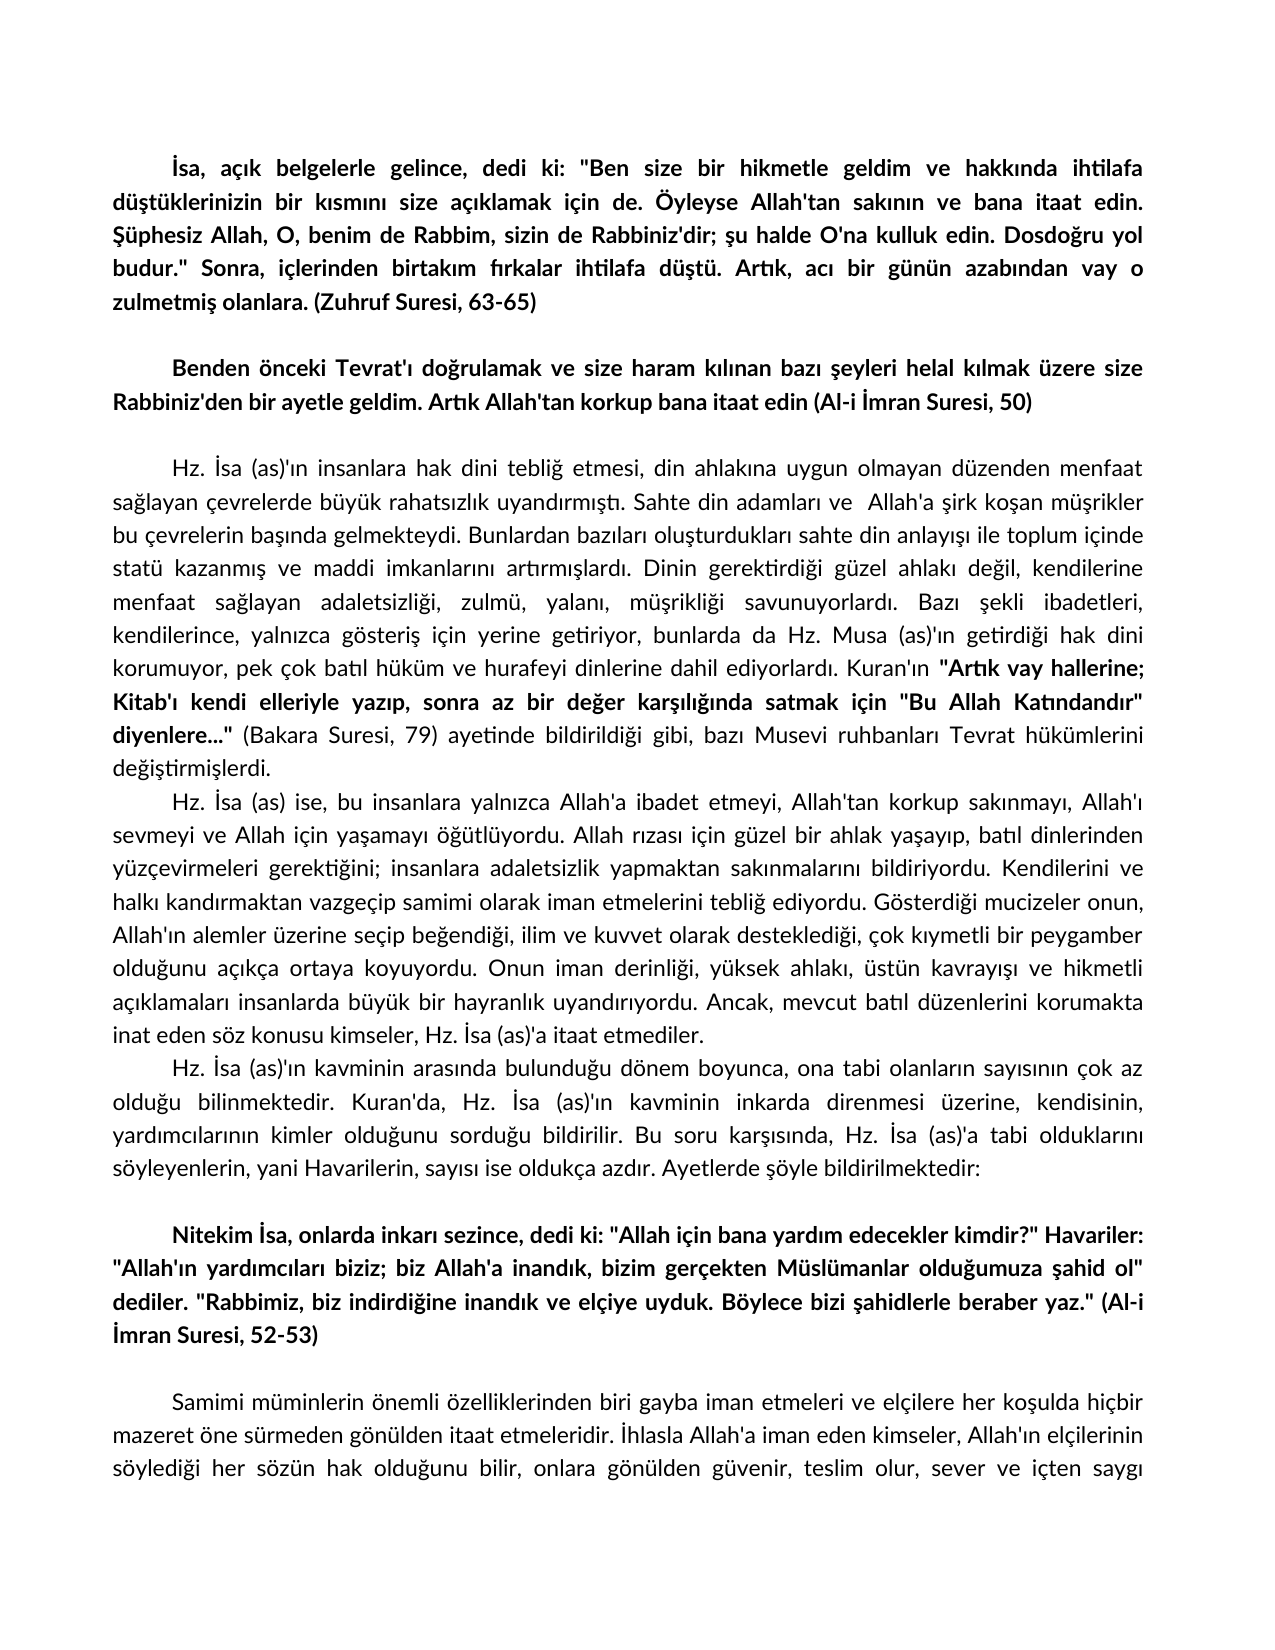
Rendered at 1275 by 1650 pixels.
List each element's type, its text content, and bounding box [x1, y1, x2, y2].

text Hz. İsa (as) ise, bu insanlara yalnızca Allah'a ibadet etmeyi, Allah'tan korkup sakınmayı, Allah'ı sevmeyi ve Allah için yaşamayı öğütlüyordu. Allah rızası için güzel bir ahlak yaşayıp, batıl dinlerinden yüzçevirmeleri gerektiğini; insanlara adaletsizlik yapmaktan sakınmalarını bildiriyordu. Kendilerini ve halkı kandırmaktan vazgeçip samimi olarak iman etmelerini tebliğ ediyordu. Gösterdiği mucizeler onun, Allah'ın alemler üzerine seçip beğendiği, ilim ve kuvvet olarak desteklediği, çok kıymetli bir peygamber olduğunu açıkça ortaya koyuyordu. Onun iman derinliği, yüksek ahlakı, üstün kavrayışı ve hikmetli açıklamaları insanlarda büyük bir hayranlık uyandırıyordu. Ancak, mevcut batıl düzenlerini korumakta inat eden söz konusu kimseler, Hz. İsa (as)'a itaat etmediler. [112, 783, 1145, 1050]
text Hz. İsa (as)'ın kavminin arasında bulunduğu dönem boyunca, ona tabi olanların sayısının çok az olduğu bilinmektedir. Kuran'da, Hz. İsa (as)'ın kavminin inkarda direnmesi üzerine, kendisinin, yardımcılarının kimler olduğunu sorduğu bildirilir. Bu soru karşısında, Hz. İsa (as)'a tabi olduklarını söyleyenlerin, yani Havarilerin, sayısı ise oldukça azdır. Ayetlerde şöyle bildirilmektedir: [112, 1050, 1145, 1183]
text Benden önceki Tevrat'ı doğrulamak ve size haram kılınan bazı şeyleri helal kılmak üzere size Rabbiniz'den bir ayetle geldim. Artık Allah'tan korkup bana itaat edin (Al-i İmran Suresi, 50) [112, 350, 1145, 417]
text Samimi müminlerin önemli özelliklerinden biri gayba iman etmeleri ve elçilere her koşulda hiçbir mazeret öne sürmeden gönülden itaat etmeleridir. İhlasla Allah'a iman eden kimseler, Allah'ın elçilerinin söylediği her sözün hak olduğunu bilir, onlara gönülden güvenir, teslim olur, sever ve içten saygı [112, 1383, 1145, 1483]
text Nitekim İsa, onlarda inkarı sezince, dedi ki: "Allah için bana yardım edecekler kimdir?" Havariler: "Allah'ın yardımcıları biziz; biz Allah'a inandık, bizim gerçekten Müslümanlar olduğumuza şahid ol" dediler. "Rabbimiz, biz indirdiğine inandık ve elçiye uyduk. Böylece bizi şahidlerle beraber yaz." (Al-i İmran Suresi, 52-53) [112, 1217, 1145, 1350]
text İsa, açık belgelerle gelince, dedi ki: "Ben size bir hikmetle geldim ve hakkında ihtilafa düştüklerinizin bir kısmını size açıklamak için de. Öyleyse Allah'tan sakının ve bana itaat edin. Şüphesiz Allah, O, benim de Rabbim, sizin de Rabbiniz'dir; şu halde O'na kulluk edin. Dosdoğru yol budur." Sonra, içlerinden birtakım fırkalar ihtilafa düştü. Artık, acı bir günün azabından vay o zulmetmiş olanlara. (Zuhruf Suresi, 63-65) [112, 150, 1145, 317]
text Hz. İsa (as)'ın insanlara hak dini tebliğ etmesi, din ahlakına uygun olmayan düzenden menfaat sağlayan çevrelerde büyük rahatsızlık uyandırmıştı. Sahte din adamları ve Allah'a şirk koşan müşrikler bu çevrelerin başında gelmekteydi. Bunlardan bazıları oluşturdukları sahte din anlayışı ile toplum içinde statü kazanmış ve maddi imkanlarını artırmışlardı. Dinin gerektirdiği güzel ahlakı değil, kendilerine menfaat sağlayan adaletsizliği, zulmü, yalanı, müşrikliği savunuyorlardı. Bazı şekli ibadetleri, kendilerince, yalnızca gösteriş için yerine getiriyor, bunlarda da Hz. Musa (as)'ın getirdiği hak dini korumuyor, pek çok batıl hüküm ve hurafeyi dinlerine dahil ediyorlardı. Kuran'ın "Artık vay hallerine; Kitab'ı kendi elleriyle yazıp, sonra az bir değer karşılığında satmak için "Bu Allah Katındandır" diyenlere..." (Bakara Suresi, 79) ayetinde bildirildiği gibi, bazı Musevi ruhbanları Tevrat hükümlerini değiştirmişlerdi. [112, 450, 1145, 783]
